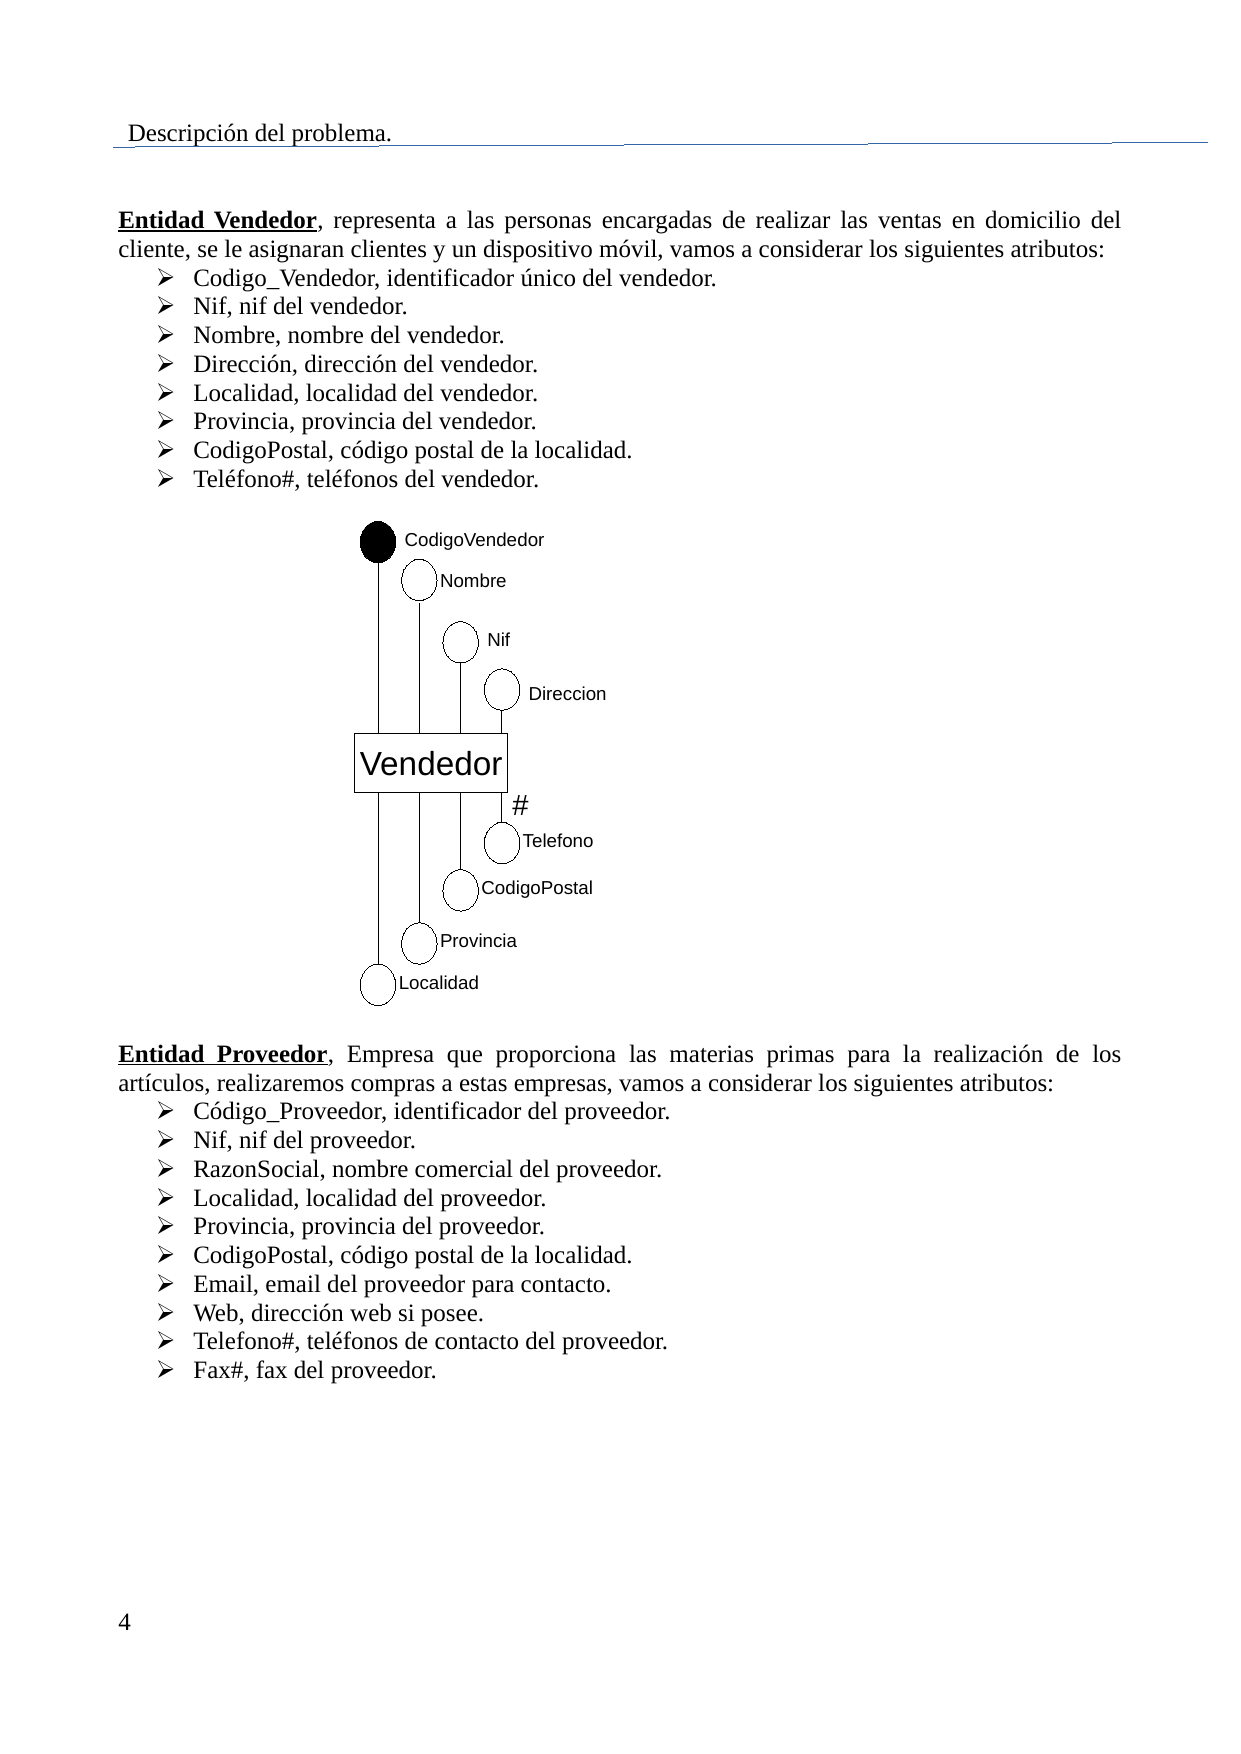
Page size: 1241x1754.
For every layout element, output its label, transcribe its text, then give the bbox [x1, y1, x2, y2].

list Localidad, localidad del proveedor. [156, 1183, 1122, 1211]
list Nombre, nombre del vendedor. [156, 320, 1122, 349]
list RazonSocial, nombre comercial del proveedor. [156, 1154, 1122, 1183]
list Nif, nif del proveedor. [156, 1125, 1122, 1154]
list Código_Proveedor, identificador del proveedor. [156, 1096, 1122, 1125]
list Dirección, dirección del vendedor. [156, 349, 1122, 378]
list Fax#, fax del proveedor. [156, 1355, 1122, 1384]
list Localidad, localidad del vendedor. [156, 378, 1122, 406]
list Web, dirección web si posee. [156, 1298, 1122, 1326]
list Teléfono#, teléfonos del vendedor. [156, 464, 1122, 493]
text Entidad Vendedor, representa a las personas encargadas de realizar las ventas en domicilio del cliente, se le asignaran clientes y un dispositivo móvil, vamos a considerar los siguientes atributos: [118, 205, 1122, 263]
list Nif, nif del vendedor. [156, 291, 1122, 320]
list Telefono#, teléfonos de contacto del proveedor. [156, 1326, 1122, 1355]
list Codigo_Vendedor, identificador único del vendedor. [156, 263, 1122, 291]
list Email, email del proveedor para contacto. [156, 1269, 1122, 1298]
list CodigoPostal, código postal de la localidad. [156, 1240, 1122, 1269]
list CodigoPostal, código postal de la localidad. [156, 435, 1122, 464]
list Provincia, provincia del vendedor. [156, 406, 1122, 435]
text Entidad Proveedor, Empresa que proporciona las materias primas para la realización de los artículos, realizaremos compras a estas empresas, vamos a considerar los siguientes atributos: [118, 1039, 1122, 1096]
list Provincia, provincia del proveedor. [156, 1211, 1122, 1240]
